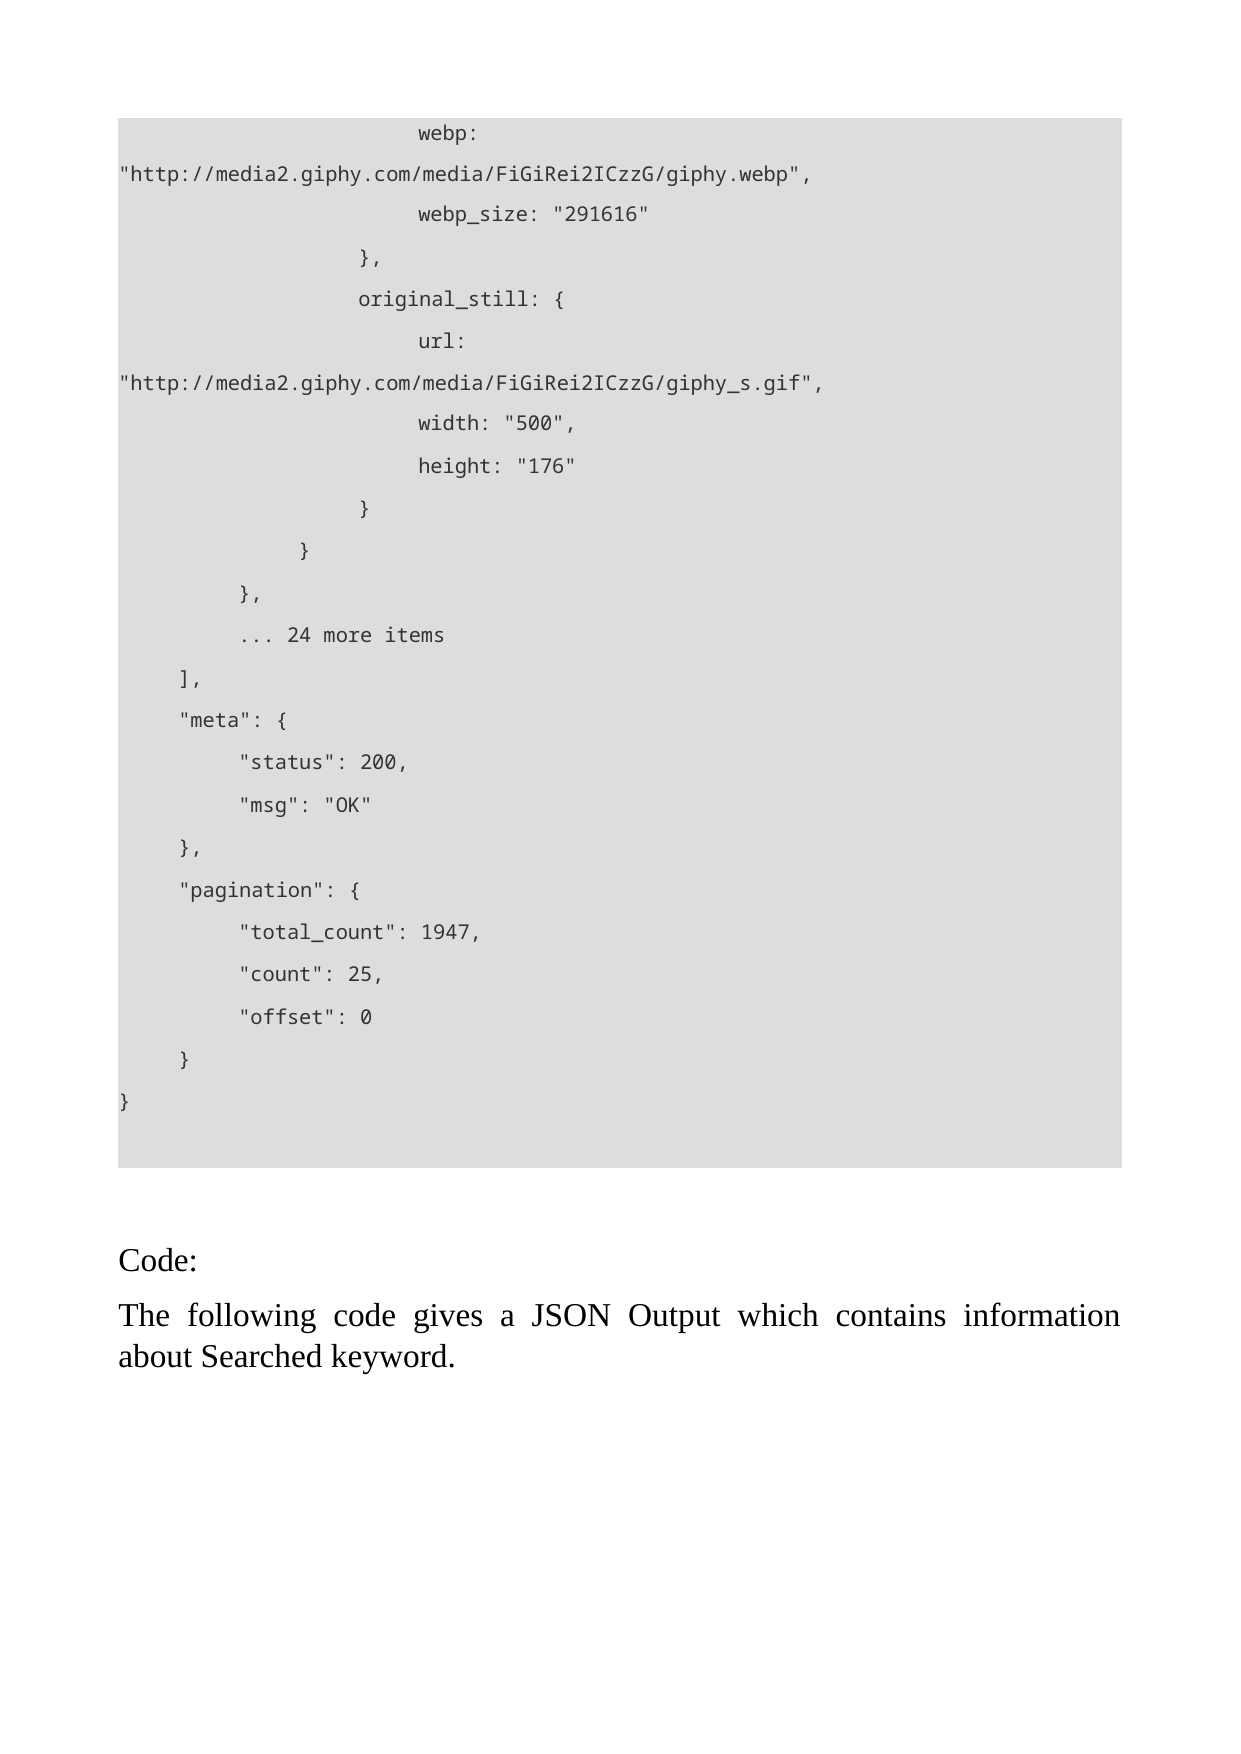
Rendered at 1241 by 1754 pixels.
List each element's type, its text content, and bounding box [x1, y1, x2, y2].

text "meta": { [118, 706, 1122, 735]
text "status": 200, [118, 748, 1122, 777]
text ], [118, 663, 1122, 692]
text "count": 25, [118, 960, 1122, 989]
text width: "500", [118, 409, 1122, 438]
text }, [118, 242, 1122, 272]
text }, [118, 833, 1122, 862]
text height: "176" [118, 451, 1122, 481]
text } [118, 1045, 1122, 1074]
text original_still: { [118, 285, 1122, 314]
text Code: [118, 1238, 1122, 1278]
text webp: "http://media2.giphy.com/media/FiGiRei2ICzzG/giphy.webp", [118, 118, 1122, 187]
text } [118, 536, 1122, 565]
text url: "http://media2.giphy.com/media/FiGiRei2ICzzG/giphy_s.gif", [118, 327, 1122, 396]
text The following code gives a JSON Output which contains information about Searched keyword. [118, 1293, 1122, 1374]
text ... 24 more items [118, 621, 1122, 650]
text webp_size: "291616" [118, 200, 1122, 229]
text "offset": 0 [118, 1002, 1122, 1032]
text "total_count": 1947, [118, 918, 1122, 947]
text }, [118, 578, 1122, 608]
text } [118, 1087, 1122, 1115]
text } [118, 494, 1122, 523]
text "pagination": { [118, 875, 1122, 904]
text "msg": "OK" [118, 790, 1122, 820]
